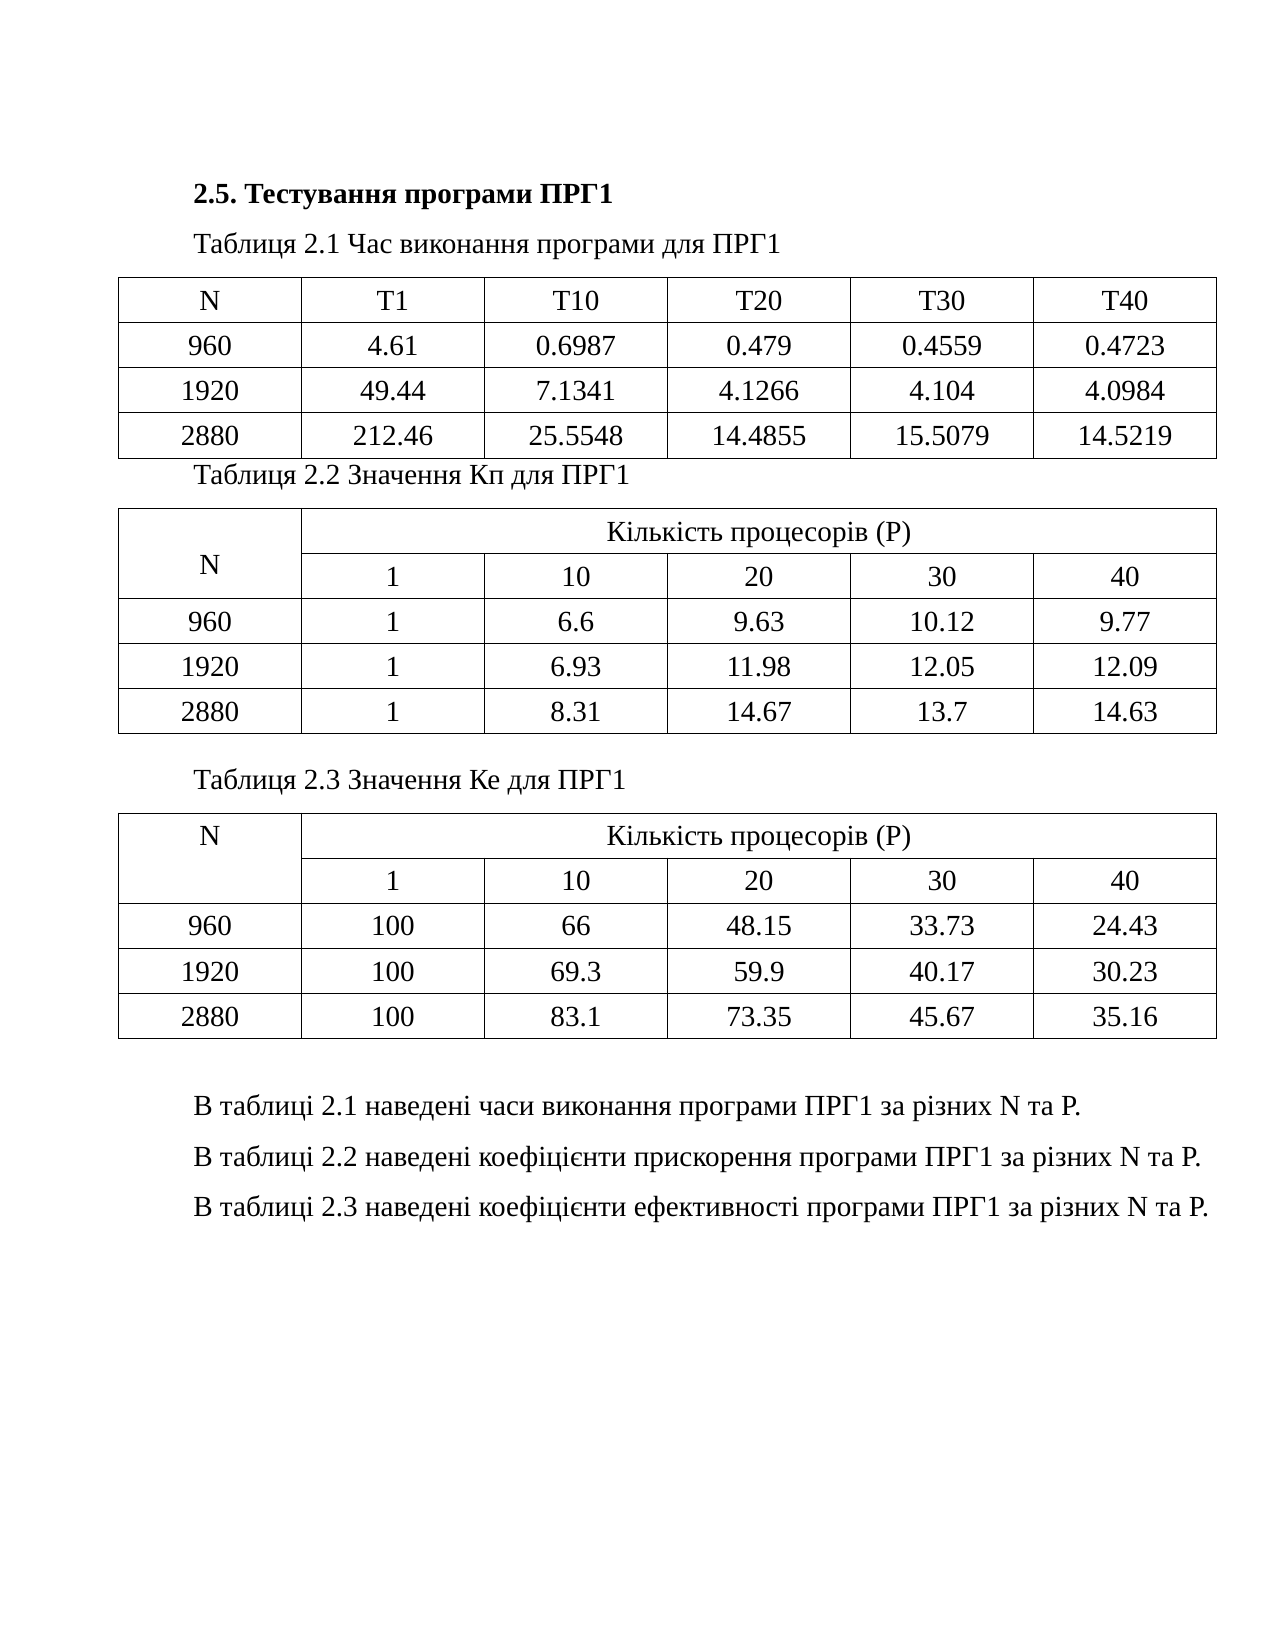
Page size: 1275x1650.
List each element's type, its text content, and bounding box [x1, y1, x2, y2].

table_cell 1 [302, 554, 484, 598]
table_cell 4.1266 [668, 368, 850, 412]
table_cell 11.98 [668, 644, 850, 688]
text В таблиці 2.1 наведені часи виконання програми ПРГ1 за різних N та P. [118, 1088, 1216, 1122]
table_header Кількість процесорів (P) [302, 814, 1216, 858]
table_cell 83.1 [485, 994, 667, 1038]
table_cell 33.73 [851, 904, 1033, 948]
table_cell 12.05 [851, 644, 1033, 688]
table_cell 1 [302, 599, 484, 643]
table_cell 1920 [119, 644, 301, 688]
table_cell 1920 [119, 949, 301, 993]
table_cell 4.0984 [1034, 368, 1216, 412]
table_cell 59.9 [668, 949, 850, 993]
table_cell 2880 [119, 689, 301, 733]
table_header T10 [485, 278, 667, 322]
text Таблиця 2.1 Час виконання програми для ПРГ1 [118, 227, 1216, 260]
table_header N [119, 278, 301, 322]
table_cell 212.46 [302, 413, 484, 457]
table_cell 6.6 [485, 599, 667, 643]
table_cell 0.4723 [1034, 323, 1216, 367]
table_cell 69.3 [485, 949, 667, 993]
table_header T1 [302, 278, 484, 322]
table_cell 14.63 [1034, 689, 1216, 733]
table_cell 6.93 [485, 644, 667, 688]
table_cell 40 [1034, 859, 1216, 903]
table_cell 1920 [119, 368, 301, 412]
table_cell 0.6987 [485, 323, 667, 367]
table_cell 0.4559 [851, 323, 1033, 367]
table_header T20 [668, 278, 850, 322]
table_cell 40 [1034, 554, 1216, 598]
table_cell 45.67 [851, 994, 1033, 1038]
table_cell 40.17 [851, 949, 1033, 993]
table_cell 10.12 [851, 599, 1033, 643]
table_header T40 [1034, 278, 1216, 322]
table_cell 12.09 [1034, 644, 1216, 688]
table_cell 20 [668, 859, 850, 903]
table_cell 7.1341 [485, 368, 667, 412]
text 2.5. Тестування програми ПРГ1 [118, 176, 1216, 210]
table_cell 8.31 [485, 689, 667, 733]
text Таблиця 2.3 Значення Ке для ПРГ1 [118, 762, 1216, 796]
table_cell 14.4855 [668, 413, 850, 457]
table_cell 100 [302, 949, 484, 993]
table_header T30 [851, 278, 1033, 322]
text Таблиця 2.2 Значення Кп для ПРГ1 [118, 459, 1216, 491]
table_header N [119, 509, 301, 598]
table_cell 14.67 [668, 689, 850, 733]
table_cell 960 [119, 323, 301, 367]
table_cell 48.15 [668, 904, 850, 948]
text В таблиці 2.2 наведені коефіцієнти прискорення програми ПРГ1 за різних N та P. [118, 1139, 1216, 1172]
table_cell 960 [119, 904, 301, 948]
table_cell 66 [485, 904, 667, 948]
table_cell 30 [851, 859, 1033, 903]
table_cell 10 [485, 859, 667, 903]
table_cell 25.5548 [485, 413, 667, 457]
table_cell 4.61 [302, 323, 484, 367]
table_cell 13.7 [851, 689, 1033, 733]
table_cell 14.5219 [1034, 413, 1216, 457]
table_cell 1 [302, 859, 484, 903]
table_cell 100 [302, 994, 484, 1038]
table_cell 9.77 [1034, 599, 1216, 643]
table_cell 9.63 [668, 599, 850, 643]
table_header Кількість процесорів (P) [302, 509, 1216, 553]
table_cell 0.479 [668, 323, 850, 367]
table_cell 2880 [119, 994, 301, 1038]
table_cell 4.104 [851, 368, 1033, 412]
table_cell 73.35 [668, 994, 850, 1038]
table_cell 30 [851, 554, 1033, 598]
table_header N [119, 814, 301, 903]
table_cell 49.44 [302, 368, 484, 412]
table_cell 15.5079 [851, 413, 1033, 457]
table_cell 960 [119, 599, 301, 643]
table_cell 1 [302, 689, 484, 733]
table_cell 2880 [119, 413, 301, 457]
table_cell 100 [302, 904, 484, 948]
table_cell 20 [668, 554, 850, 598]
table_cell 10 [485, 554, 667, 598]
table_cell 24.43 [1034, 904, 1216, 948]
table_cell 30.23 [1034, 949, 1216, 993]
table_cell 35.16 [1034, 994, 1216, 1038]
text В таблиці 2.3 наведені коефіцієнти ефективності програми ПРГ1 за різних N та P. [118, 1189, 1216, 1223]
table_cell 1 [302, 644, 484, 688]
